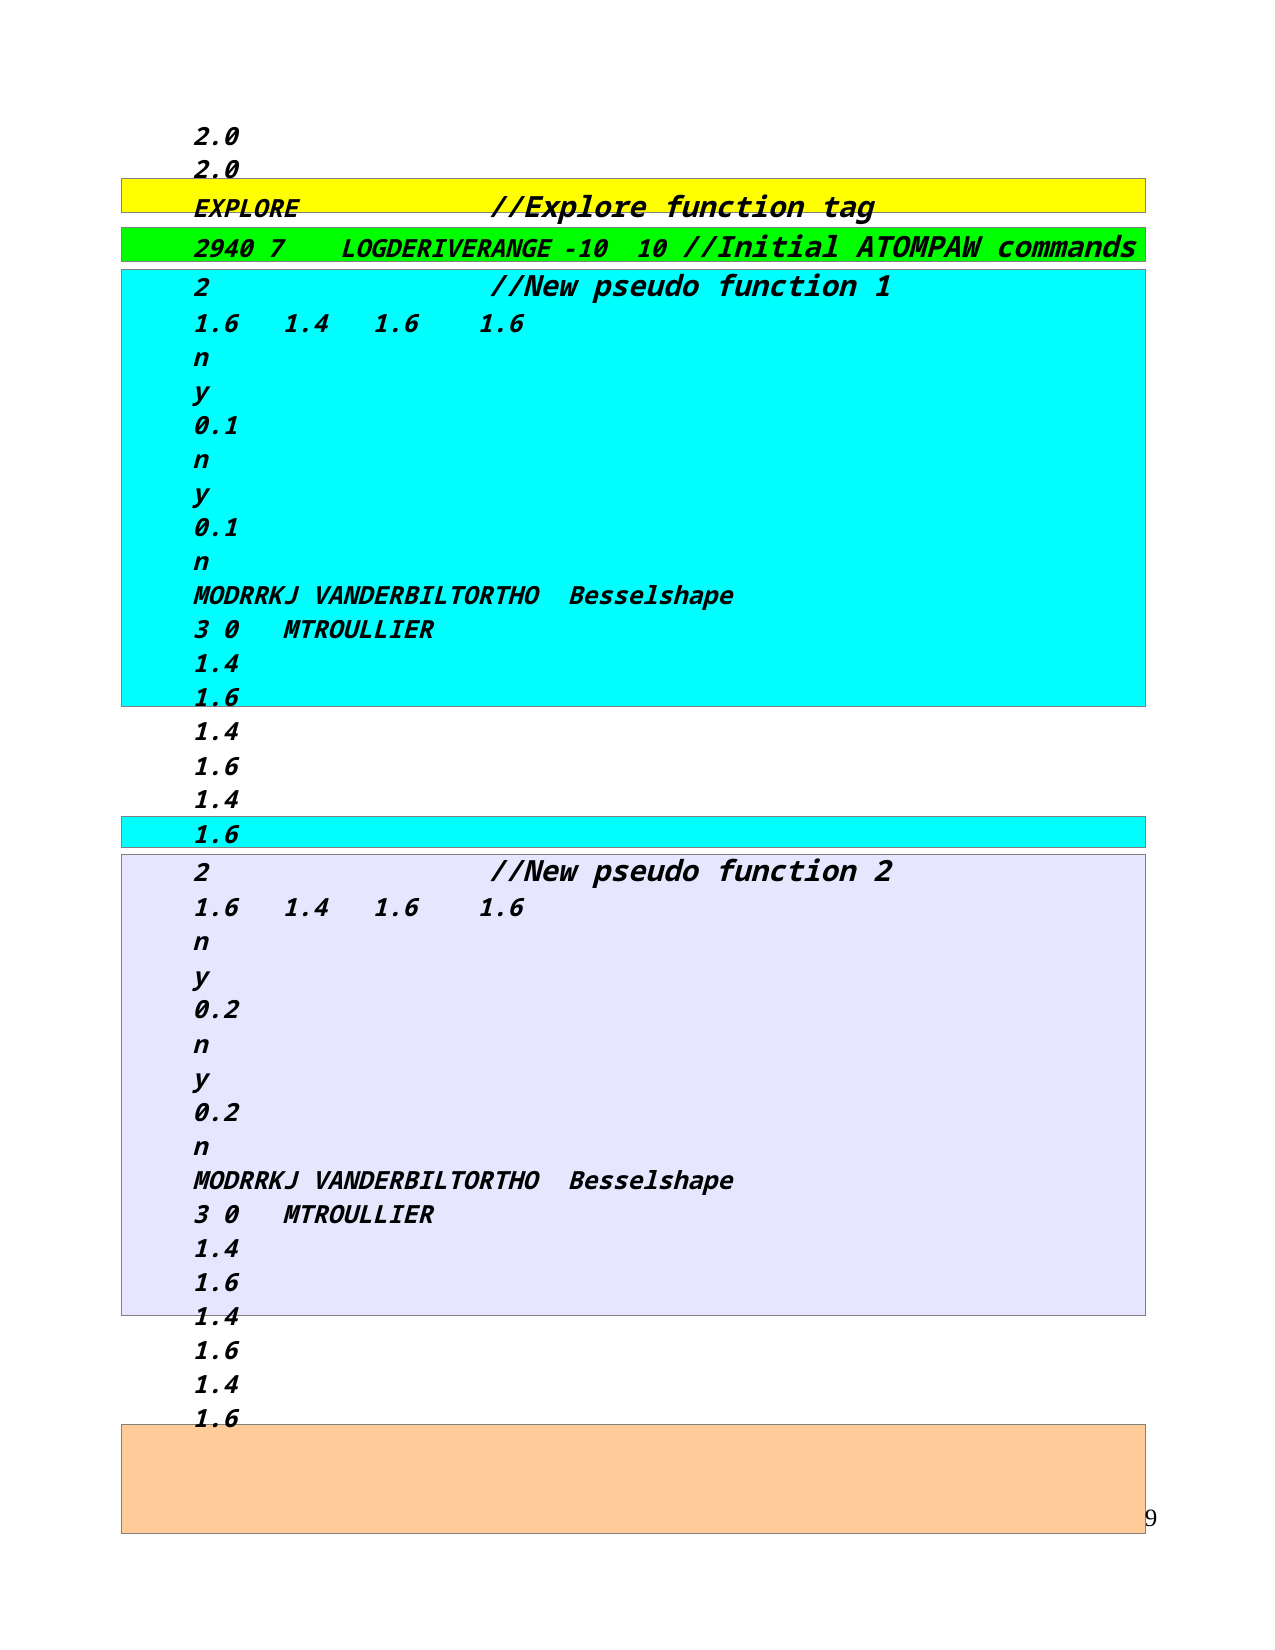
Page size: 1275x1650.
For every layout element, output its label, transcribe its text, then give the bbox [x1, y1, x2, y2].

text n [1146, 924, 1157, 958]
text EXPLORE //Explore function tag [192, 186, 1157, 226]
text 1.6 [192, 1333, 1157, 1367]
text y [1146, 958, 1157, 992]
text 1.4 [1146, 1231, 1157, 1265]
text 1.4 [192, 1299, 1157, 1333]
text y [1146, 1060, 1157, 1094]
text 2 //New pseudo function 2 [192, 850, 1157, 890]
text 1.4 [192, 1367, 1157, 1401]
text 1.4 [1146, 646, 1157, 680]
text n [1146, 339, 1157, 373]
text 0.1 [1146, 510, 1157, 544]
text 0.1 [1146, 407, 1157, 442]
text 1.6 [192, 816, 1157, 850]
text n [1146, 544, 1157, 578]
text 0.2 [1146, 992, 1157, 1026]
text y [1146, 373, 1157, 407]
text 2 //New pseudo function 1 [192, 266, 1157, 305]
text 2.0 [192, 152, 1157, 186]
text 0.2 [1146, 1094, 1157, 1128]
text n [1146, 1128, 1157, 1162]
text y [1146, 476, 1157, 510]
text 1.6 [192, 1401, 1157, 1435]
text 1.4 [192, 714, 1157, 748]
text 1.6 1.4 1.6 1.6 [1146, 890, 1157, 924]
text 2940 7 LOGDERIVERANGE -10 10 //Initial ATOMPAW commands [192, 226, 1157, 266]
text 1.6 [192, 680, 1157, 714]
text 3 0 MTROULLIER [1146, 1197, 1157, 1231]
text n [1146, 1026, 1157, 1060]
text 1.6 1.4 1.6 1.6 [1146, 305, 1157, 339]
text 1.6 [1146, 1265, 1157, 1299]
text 1.4 [192, 782, 1157, 816]
text 1.6 [192, 748, 1157, 782]
text 3 0 MTROULLIER [1146, 612, 1157, 646]
text n [1146, 442, 1157, 476]
text 2.0 [192, 118, 1157, 152]
